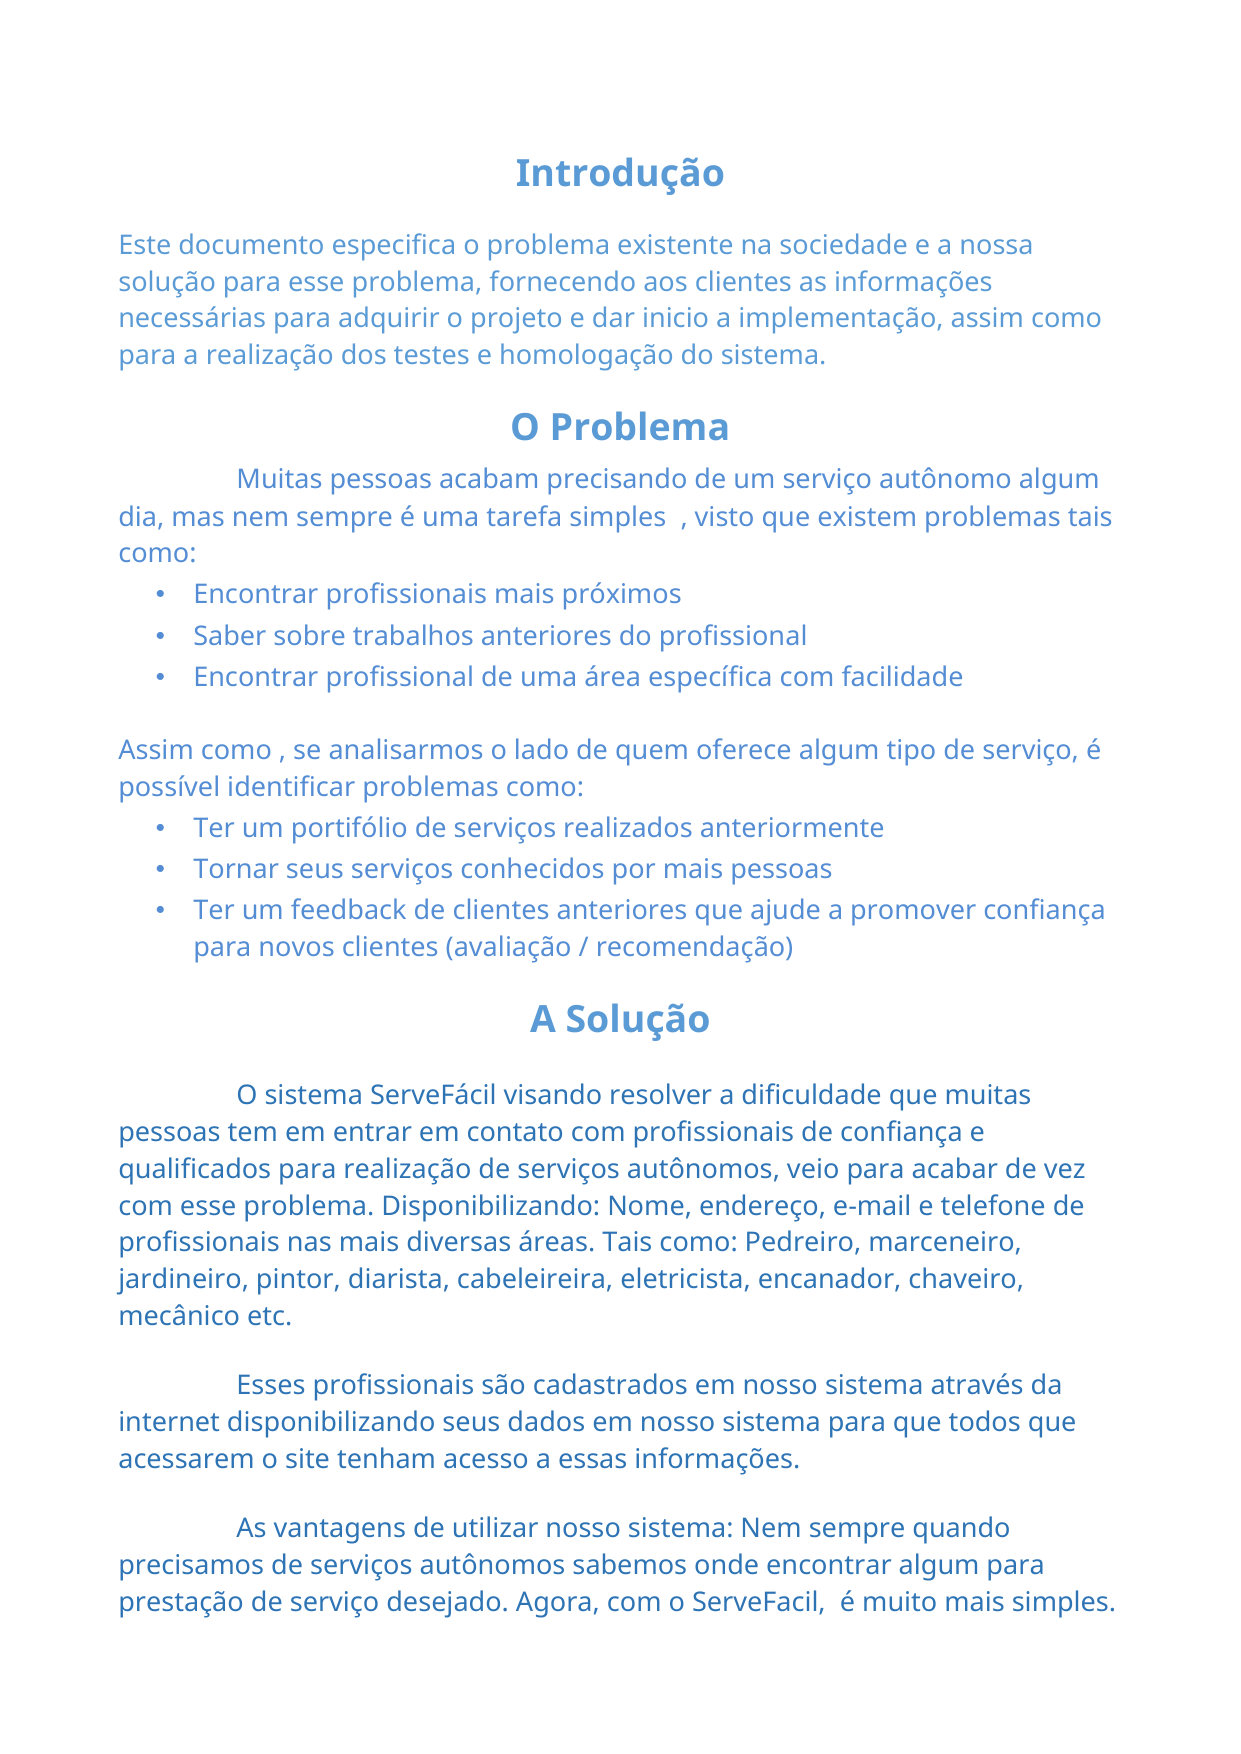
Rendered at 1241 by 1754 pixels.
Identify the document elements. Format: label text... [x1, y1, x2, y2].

list Ter um feedback de clientes anteriores que ajude a promover confiança para novos clientes (avaliação / recomendação) [156, 890, 1122, 964]
text A Solução [118, 992, 1122, 1043]
text Este documento especifica o problema existente na sociedade e a nossa solução para esse problema, fornecendo aos clientes as informações necessárias para adquirir o projeto e dar inicio a implementação, assim como para a realização dos testes e homologação do sistema. [118, 225, 1122, 373]
text O Problema [118, 401, 1122, 452]
list Encontrar profissional de uma área específica com facilidade [156, 657, 1122, 694]
text As vantagens de utilizar nosso sistema: Nem sempre quando precisamos de serviços autônomos sabemos onde encontrar algum para prestação de serviço desejado. Agora, com o ServeFacil, é muito mais simples. [118, 1508, 1122, 1619]
list Saber sobre trabalhos anteriores do profissional [156, 616, 1122, 653]
text O sistema ServeFácil visando resolver a dificuldade que muitas pessoas tem em entrar em contato com profissionais de confiança e qualificados para realização de serviços autônomos, veio para acabar de vez com esse problema. Disponibilizando: Nome, endereço, e-mail e telefone de profissionais nas mais diversas áreas. Tais como: Pedreiro, marceneiro, jardineiro, pintor, diarista, cabeleireira, eletricista, encanador, chaveiro, mecânico etc. [118, 1075, 1122, 1333]
text Esses profissionais são cadastrados em nosso sistema através da internet disponibilizando seus dados em nosso sistema para que todos que acessarem o site tenham acesso a essas informações. [118, 1366, 1122, 1476]
text Introdução [118, 146, 1122, 197]
list Ter um portifólio de serviços realizados anteriormente [156, 808, 1122, 845]
text Assim como , se analisarmos o lado de quem oferece algum tipo de serviço, é possível identificar problemas como: [118, 730, 1122, 804]
list Encontrar profissionais mais próximos [156, 575, 1122, 612]
text Muitas pessoas acabam precisando de um serviço autônomo algum dia, mas nem sempre é uma tarefa simples , visto que existem problemas tais como: [118, 456, 1122, 571]
list Tornar seus serviços conhecidos por mais pessoas [156, 849, 1122, 886]
